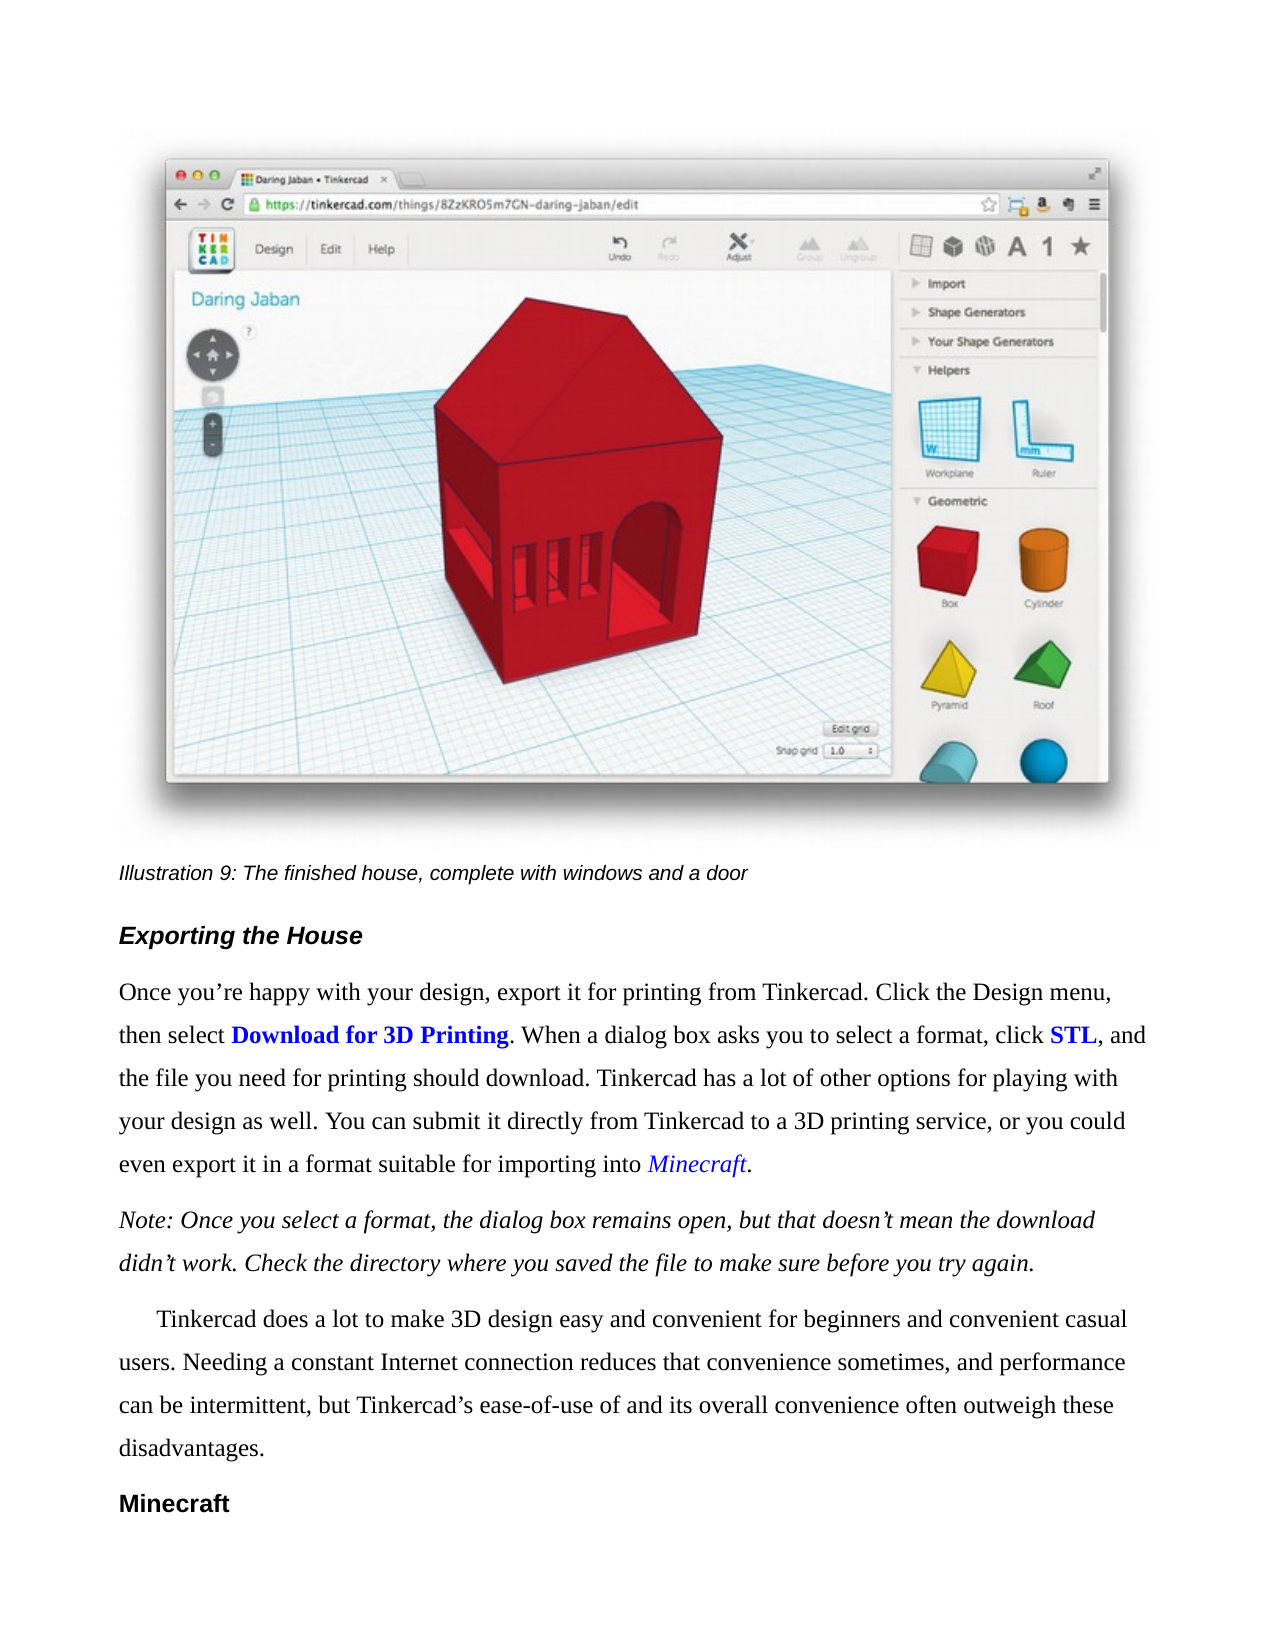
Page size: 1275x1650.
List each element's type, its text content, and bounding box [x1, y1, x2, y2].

text Once you’re happy with your design, export it for printing from Tinkercad. Click the Design menu, then select Download for 3D Printing. When a dialog box asks you to select a format, click STL, and the file you need for printing should download. Tinkercad has a lot of other options for playing with your design as well. You can submit it directly from Tinkercad to a 3D printing service, or you could even export it in a format suitable for importing into Minecraft. [118, 977, 1156, 1178]
text Illustration 9: The finished house, complete with windows and a door [118, 849, 1156, 884]
picture [118, 131, 1157, 849]
text Minecraft [118, 1489, 1156, 1517]
text Exporting the House [118, 921, 1156, 950]
text Note: Once you select a format, the dialog box remains open, but that doesn’t mean the download didn’t work. Check the directory where you saved the file to make sure before you try again. [118, 1205, 1156, 1277]
text Tinkercad does a lot to make 3D design easy and convenient for beginners and convenient casual users. Needing a constant Internet connection reduces that convenience sometimes, and performance can be intermittent, but Tinkercad’s ease-of-use of and its overall convenience often outweigh these disadvantages. [118, 1304, 1156, 1462]
